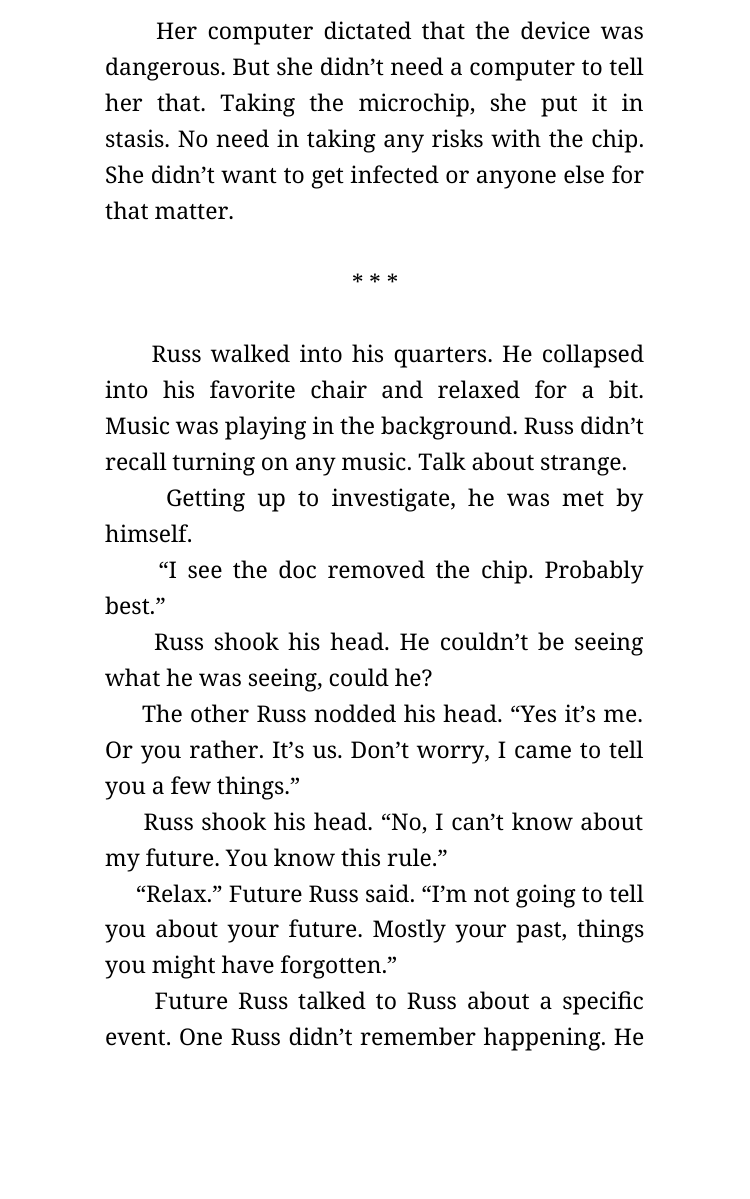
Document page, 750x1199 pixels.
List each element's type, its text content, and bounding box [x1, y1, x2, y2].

text Russ walked into his quarters. He collapsed into his favorite chair and relaxed for a bit. Music was playing in the background. Russ didn’t recall turning on any music. Talk about strange. [105, 338, 645, 477]
text The other Russ nodded his head. “Yes it’s me. Or you rather. It’s us. Don’t worry, I came to tell you a few things.” [105, 698, 645, 801]
text Her computer dictated that the device was dangerous. But she didn’t need a computer to tell her that. Taking the microchip, she put it in stasis. No need in taking any risks with the chip. She didn’t want to get infected or anyone else for that matter. [105, 15, 645, 226]
text Future Russ talked to Russ about a specific event. One Russ didn’t remember happening. He [105, 985, 645, 1052]
text Russ shook his head. He couldn’t be seeing what he was seeing, could he? [105, 626, 645, 693]
text Getting up to investigate, he was met by himself. [105, 482, 645, 549]
text Russ shook his head. “No, I can’t know about my future. You know this rule.” [105, 806, 645, 873]
text * * * [105, 267, 645, 298]
text “Relax.” Future Russ said. “I’m not going to tell you about your future. Mostly your past, things you might have forgotten.” [105, 877, 645, 981]
text “I see the doc removed the chip. Probably best.” [105, 554, 645, 621]
